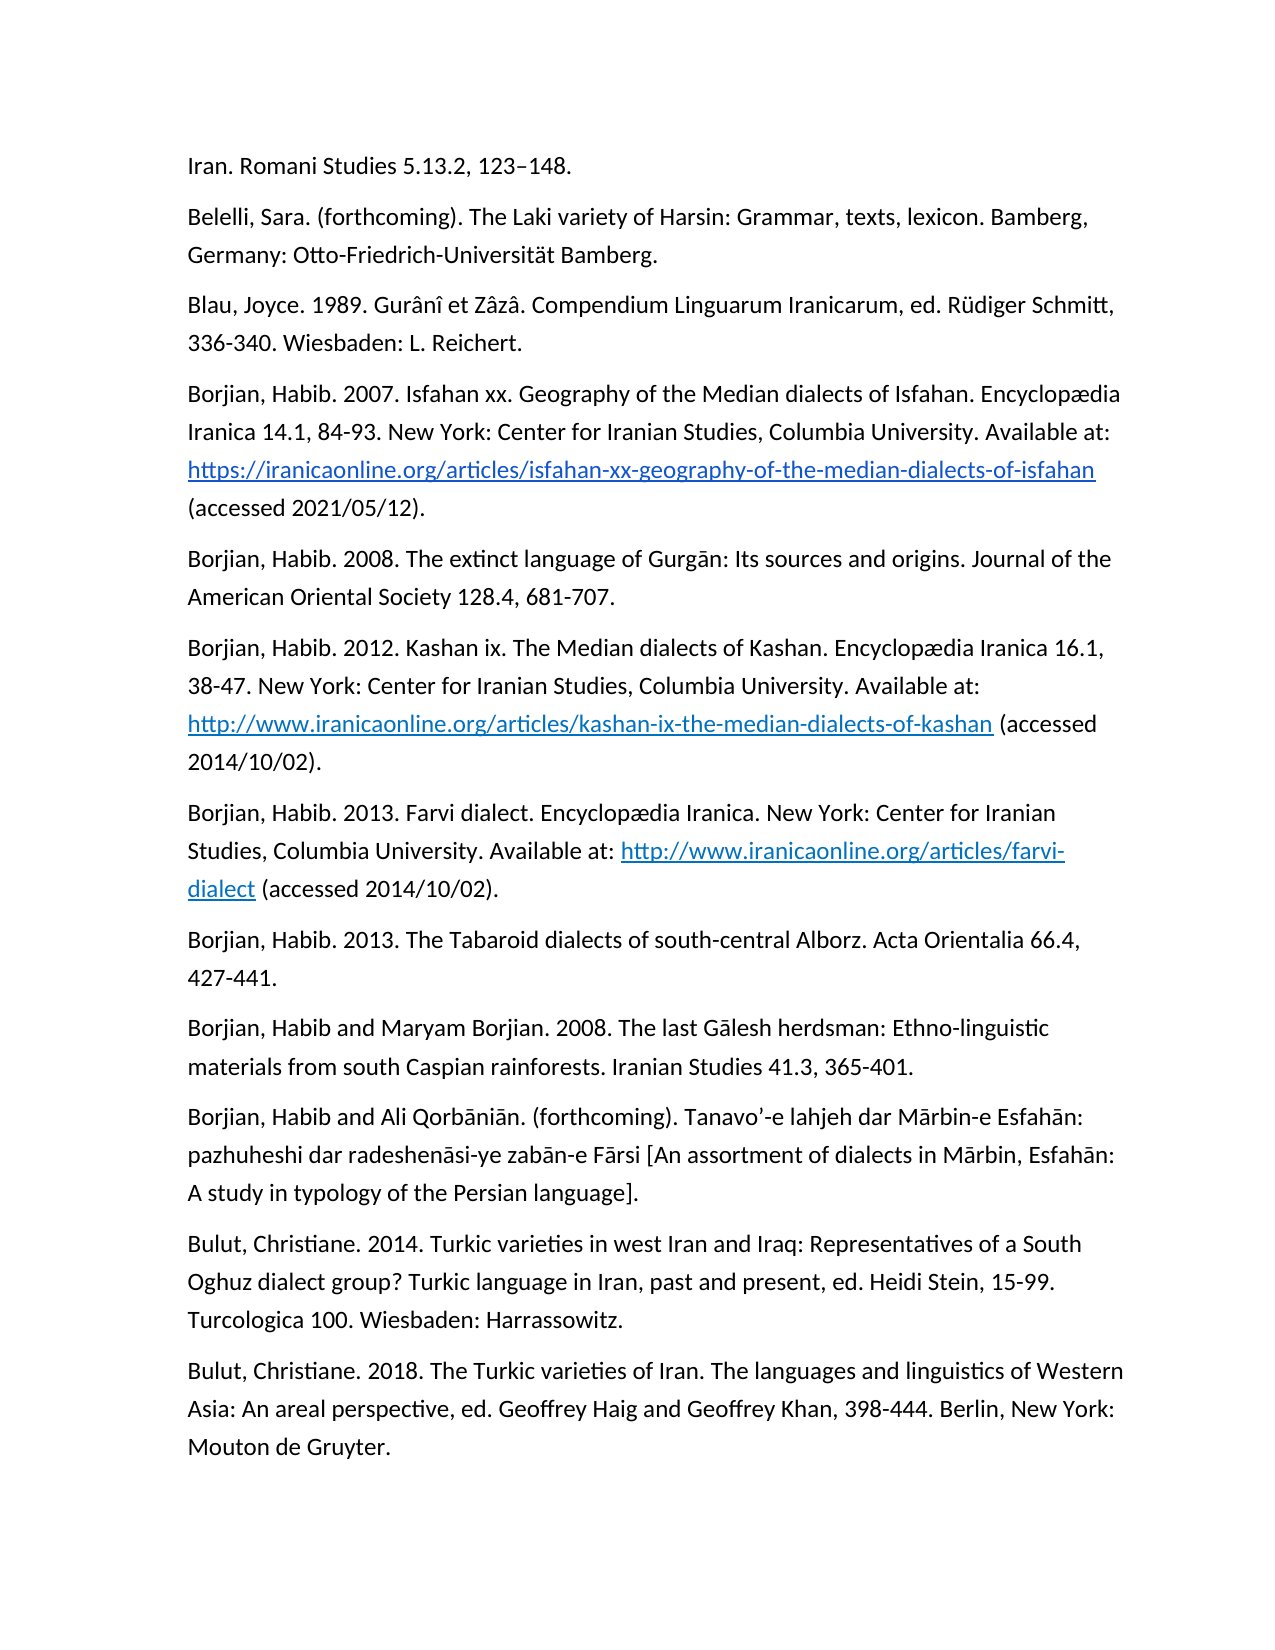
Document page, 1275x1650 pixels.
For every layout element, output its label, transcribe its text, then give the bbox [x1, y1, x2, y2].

text Borjian, Habib. 2007. Isfahan xx. Geography of the Median dialects of Isfahan. Encyclopædia Iranica 14.1, 84-93. New York: Center for Iranian Studies, Columbia University. Available at: https://iranicaonline.org/articles/isfahan-xx-geography-of-the-median-dialects-of-isfahan (accessed 2021/05/12). [187, 378, 1125, 523]
text Borjian, Habib. 2013. The Tabaroid dialects of south-central Alborz. Acta Orientalia 66.4, 427-441. [187, 924, 1125, 992]
text Borjian, Habib and Ali Qorbāniān. (forthcoming). Tanavo’-e lahjeh dar Mārbin-e Esfahān: pazhuheshi dar radeshenāsi-ye zabān-e Fārsi [An assortment of dialects in Mārbin, Esfahān: A study in typology of the Persian language]. [187, 1101, 1125, 1208]
text Borjian, Habib. 2013. Farvi dialect. Encyclopædia Iranica. New York: Center for Iranian Studies, Columbia University. Available at: http://www.iranicaonline.org/articles/farvi-dialect (accessed 2014/10/02). [187, 797, 1125, 904]
text Blau, Joyce. 1989. Gurânî et Zâzâ. Compendium Linguarum Iranicarum, ed. Rüdiger Schmitt, 336-340. Wiesbaden: L. Reichert. [187, 289, 1125, 358]
text Iran. Romani Studies 5.13.2, 123–148. [187, 150, 1125, 181]
text Borjian, Habib and Maryam Borjian. 2008. The last Gālesh herdsman: Ethno-linguistic materials from south Caspian rainforests. Iranian Studies 41.3, 365-401. [187, 1012, 1125, 1081]
text Borjian, Habib. 2008. The extinct language of Gurgān: Its sources and origins. Journal of the American Oriental Society 128.4, 681-707. [187, 543, 1125, 612]
text Borjian, Habib. 2012. Kashan ix. The Median dialects of Kashan. Encyclopædia Iranica 16.1, 38-47. New York: Center for Iranian Studies, Columbia University. Available at: http://www.iranicaonline.org/articles/kashan-ix-the-median-dialects-of-kashan (accessed 2014/10/02). [187, 632, 1125, 777]
text Belelli, Sara. (forthcoming). The Laki variety of Harsin: Grammar, texts, lexicon. Bamberg, Germany: Otto-Friedrich-Universität Bamberg. [187, 201, 1125, 269]
text Bulut, Christiane. 2014. Turkic varieties in west Iran and Iraq: Representatives of a South Oghuz dialect group? Turkic language in Iran, past and present, ed. Heidi Stein, 15-99. Turcologica 100. Wiesbaden: Harrassowitz. [187, 1228, 1125, 1335]
text Bulut, Christiane. 2018. The Turkic varieties of Iran. The languages and linguistics of Western Asia: An areal perspective, ed. Geoffrey Haig and Geoffrey Khan, 398-444. Berlin, New York: Mouton de Gruyter. [187, 1355, 1125, 1462]
